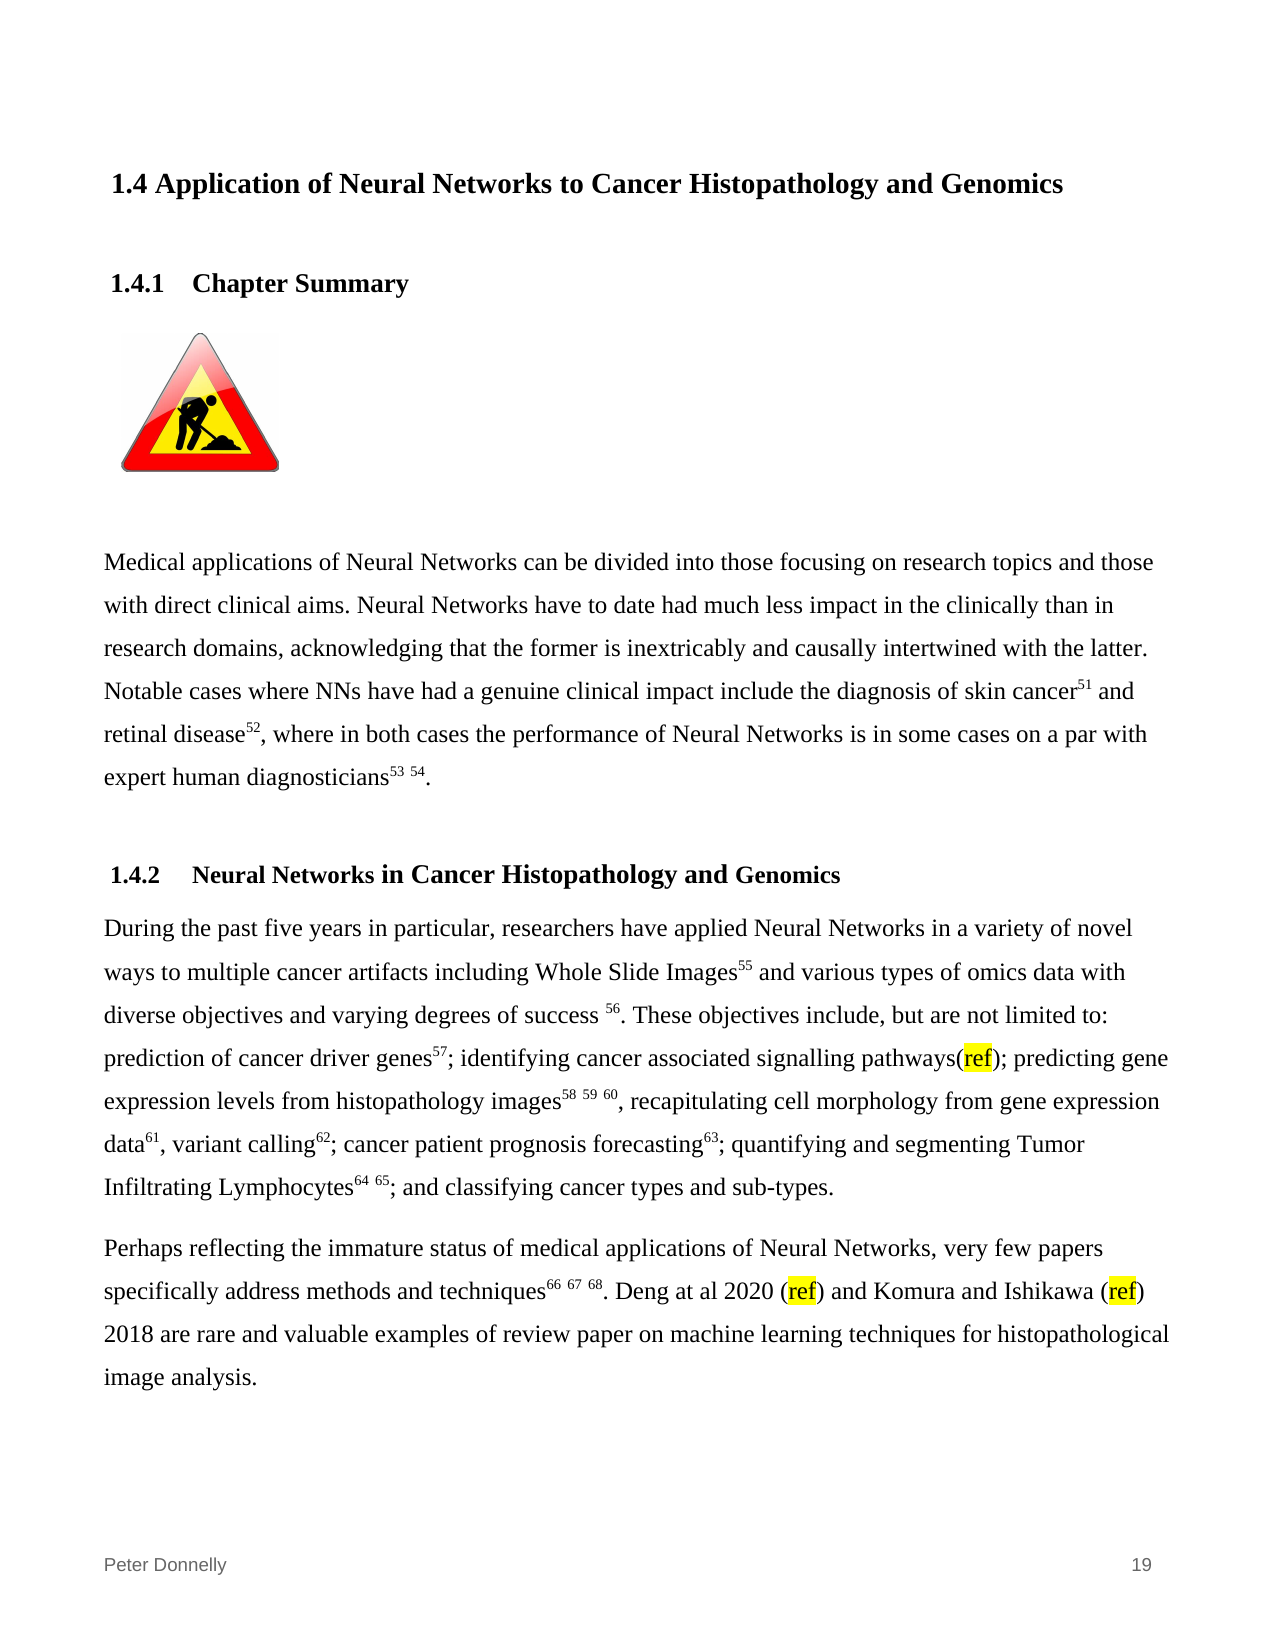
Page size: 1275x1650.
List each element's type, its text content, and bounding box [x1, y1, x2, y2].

subtitle Chapter Summary [103, 267, 1181, 299]
text During the past five years in particular, researchers have applied Neural Networks in a variety of novel ways to multiple cancer artifacts including Whole Slide Images and various types of omics data with diverse objectives and varying degrees of success . These objectives include, but are not limited to: prediction of cancer driver genes; identifying cancer associated signalling pathways(ref); predicting gene expression levels from histopathology images , recapitulating cell morphology from gene expression data, variant calling; cancer patient prognosis forecasting; quantifying and segmenting Tumor Infiltrating Lymphocytes ; and classifying cancer types and sub-types. [103, 913, 1181, 1201]
picture [121, 333, 279, 472]
text Medical applications of Neural Networks can be divided into those focusing on research topics and those with direct clinical aims. Neural Networks have to date had much less impact in the clinically than in research domains, acknowledging that the former is inextricably and causally intertwined with the latter. Notable cases where NNs have had a genuine clinical impact include the diagnosis of skin cancer and retinal disease, where in both cases the performance of Neural Networks is in some cases on a par with expert human diagnosticians . [103, 547, 1181, 791]
text Perhaps reflecting the immature status of medical applications of Neural Networks, very few papers specifically address methods and techniques . Deng at al 2020 (ref) and Komura and Ishikawa (ref) 2018 are rare and valuable examples of review paper on machine learning techniques for histopathological image analysis. [103, 1233, 1181, 1391]
subtitle Application of Neural Networks to Cancer Histopathology and Genomics [103, 166, 1181, 199]
subtitle Neural Networks in Cancer Histopathology and Genomics [103, 859, 1181, 890]
